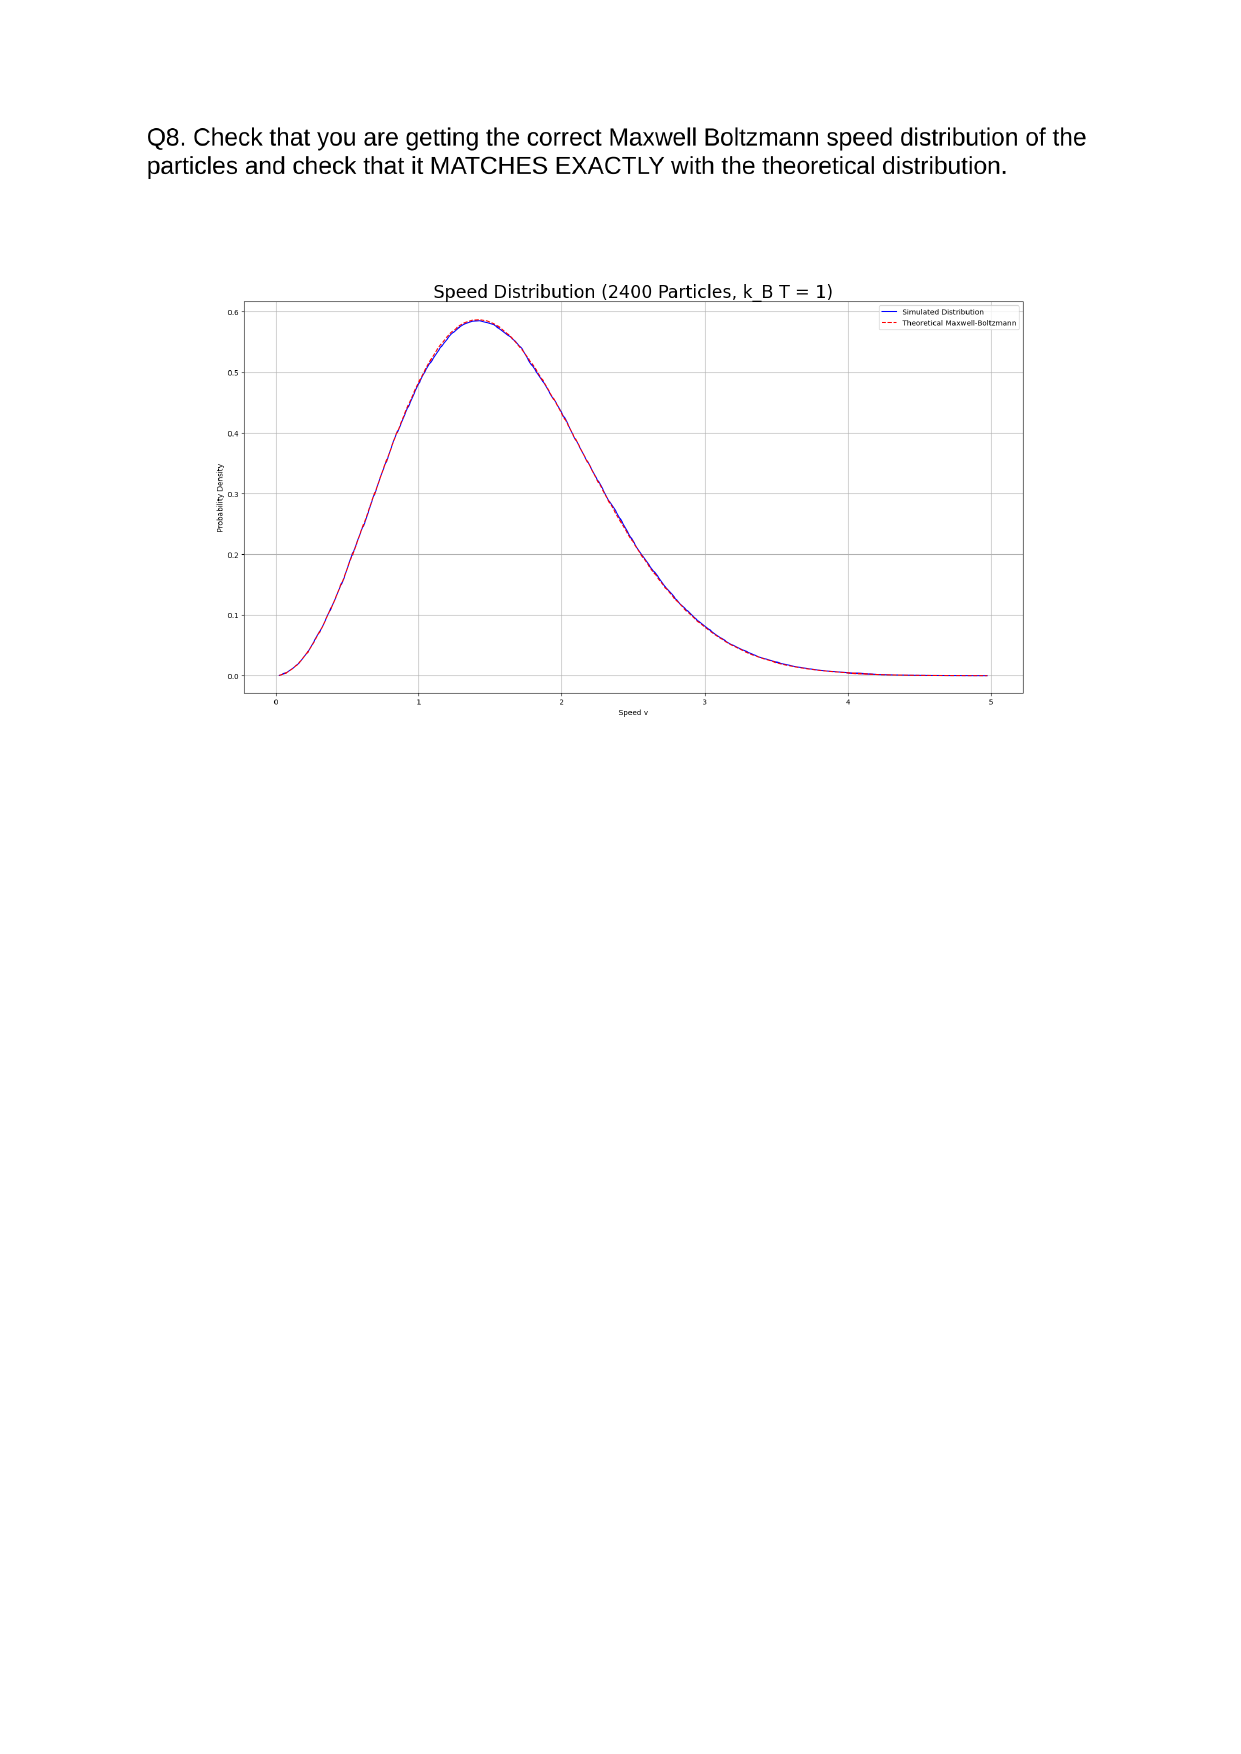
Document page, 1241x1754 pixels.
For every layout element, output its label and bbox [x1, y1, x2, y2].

picture [118, 242, 1123, 749]
picture [118, 118, 1123, 214]
